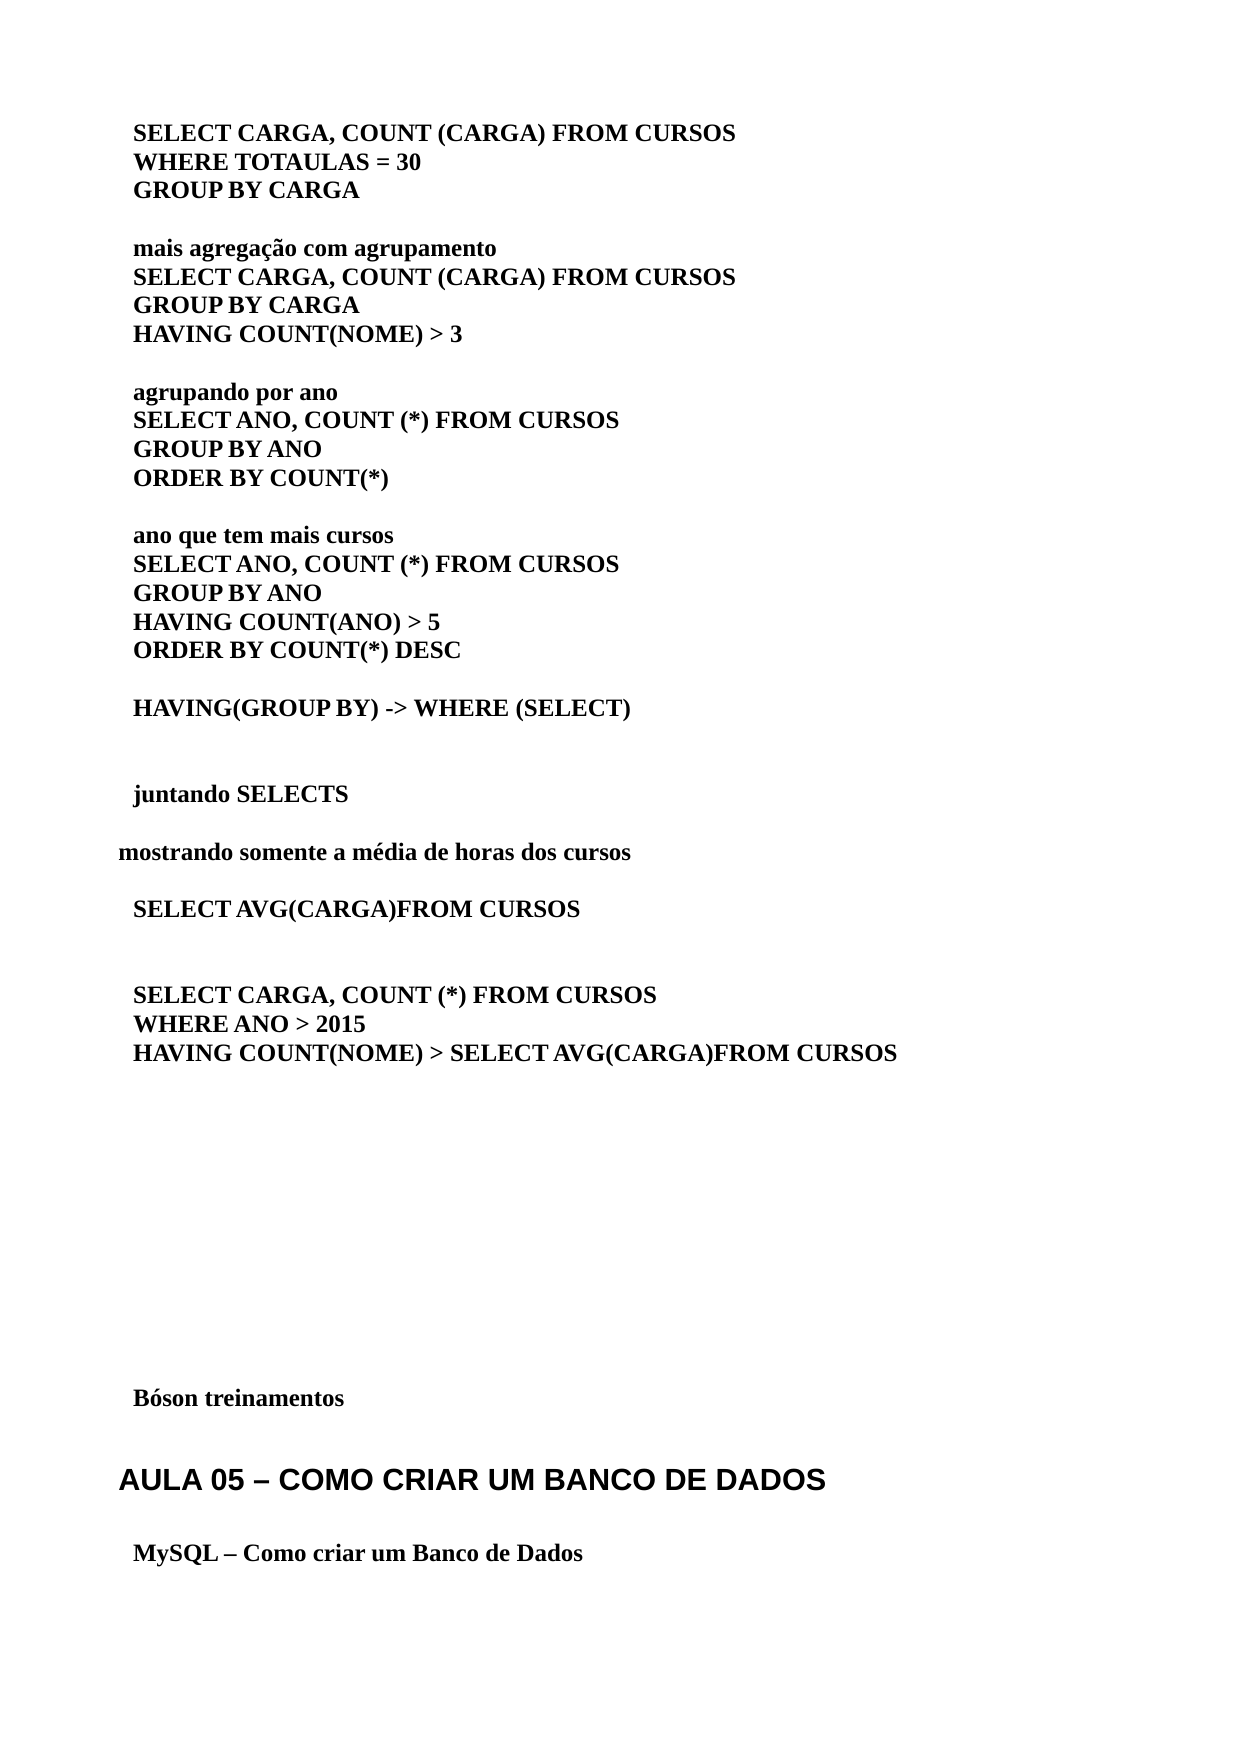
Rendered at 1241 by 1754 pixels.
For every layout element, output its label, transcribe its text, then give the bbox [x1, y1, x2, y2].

text GROUP BY CARGA [133, 176, 1185, 204]
text HAVING COUNT(NOME) > 3 [133, 319, 1185, 348]
text SELECT AVG(CARGA)FROM CURSOS [133, 894, 1185, 923]
text GROUP BY ANO [133, 434, 1185, 463]
text SELECT ANO, COUNT (*) FROM CURSOS [133, 549, 1185, 578]
text mais agregação com agrupamento [133, 233, 1185, 262]
text WHERE ANO > 2015 [133, 1009, 1185, 1038]
text ORDER BY COUNT(*) [133, 463, 1185, 492]
text Bóson treinamentos [133, 1383, 1185, 1412]
text HAVING COUNT(NOME) > SELECT AVG(CARGA)FROM CURSOS [133, 1038, 1185, 1067]
text SELECT CARGA, COUNT (CARGA) FROM CURSOS [133, 262, 1185, 291]
text HAVING COUNT(ANO) > 5 [133, 607, 1185, 636]
text ano que tem mais cursos [133, 521, 1185, 549]
text MySQL – Como criar um Banco de Dados [133, 1538, 1185, 1567]
text GROUP BY ANO [133, 578, 1185, 607]
text GROUP BY CARGA [133, 291, 1185, 319]
text juntando SELECTS [133, 779, 1185, 808]
subtitle AULA 05 – COMO CRIAR UM BANCO DE DADOS [118, 1461, 1122, 1497]
text WHERE TOTAULAS = 30 [133, 147, 1185, 176]
text ORDER BY COUNT(*) DESC [133, 636, 1185, 664]
text SELECT CARGA, COUNT (*) FROM CURSOS [133, 981, 1185, 1009]
text HAVING(GROUP BY) -> WHERE (SELECT) [133, 693, 1185, 722]
text SELECT CARGA, COUNT (CARGA) FROM CURSOS [133, 118, 1185, 147]
text mostrando somente a média de horas dos cursos [118, 837, 1185, 866]
text agrupando por ano [133, 377, 1185, 406]
text SELECT ANO, COUNT (*) FROM CURSOS [133, 406, 1185, 434]
